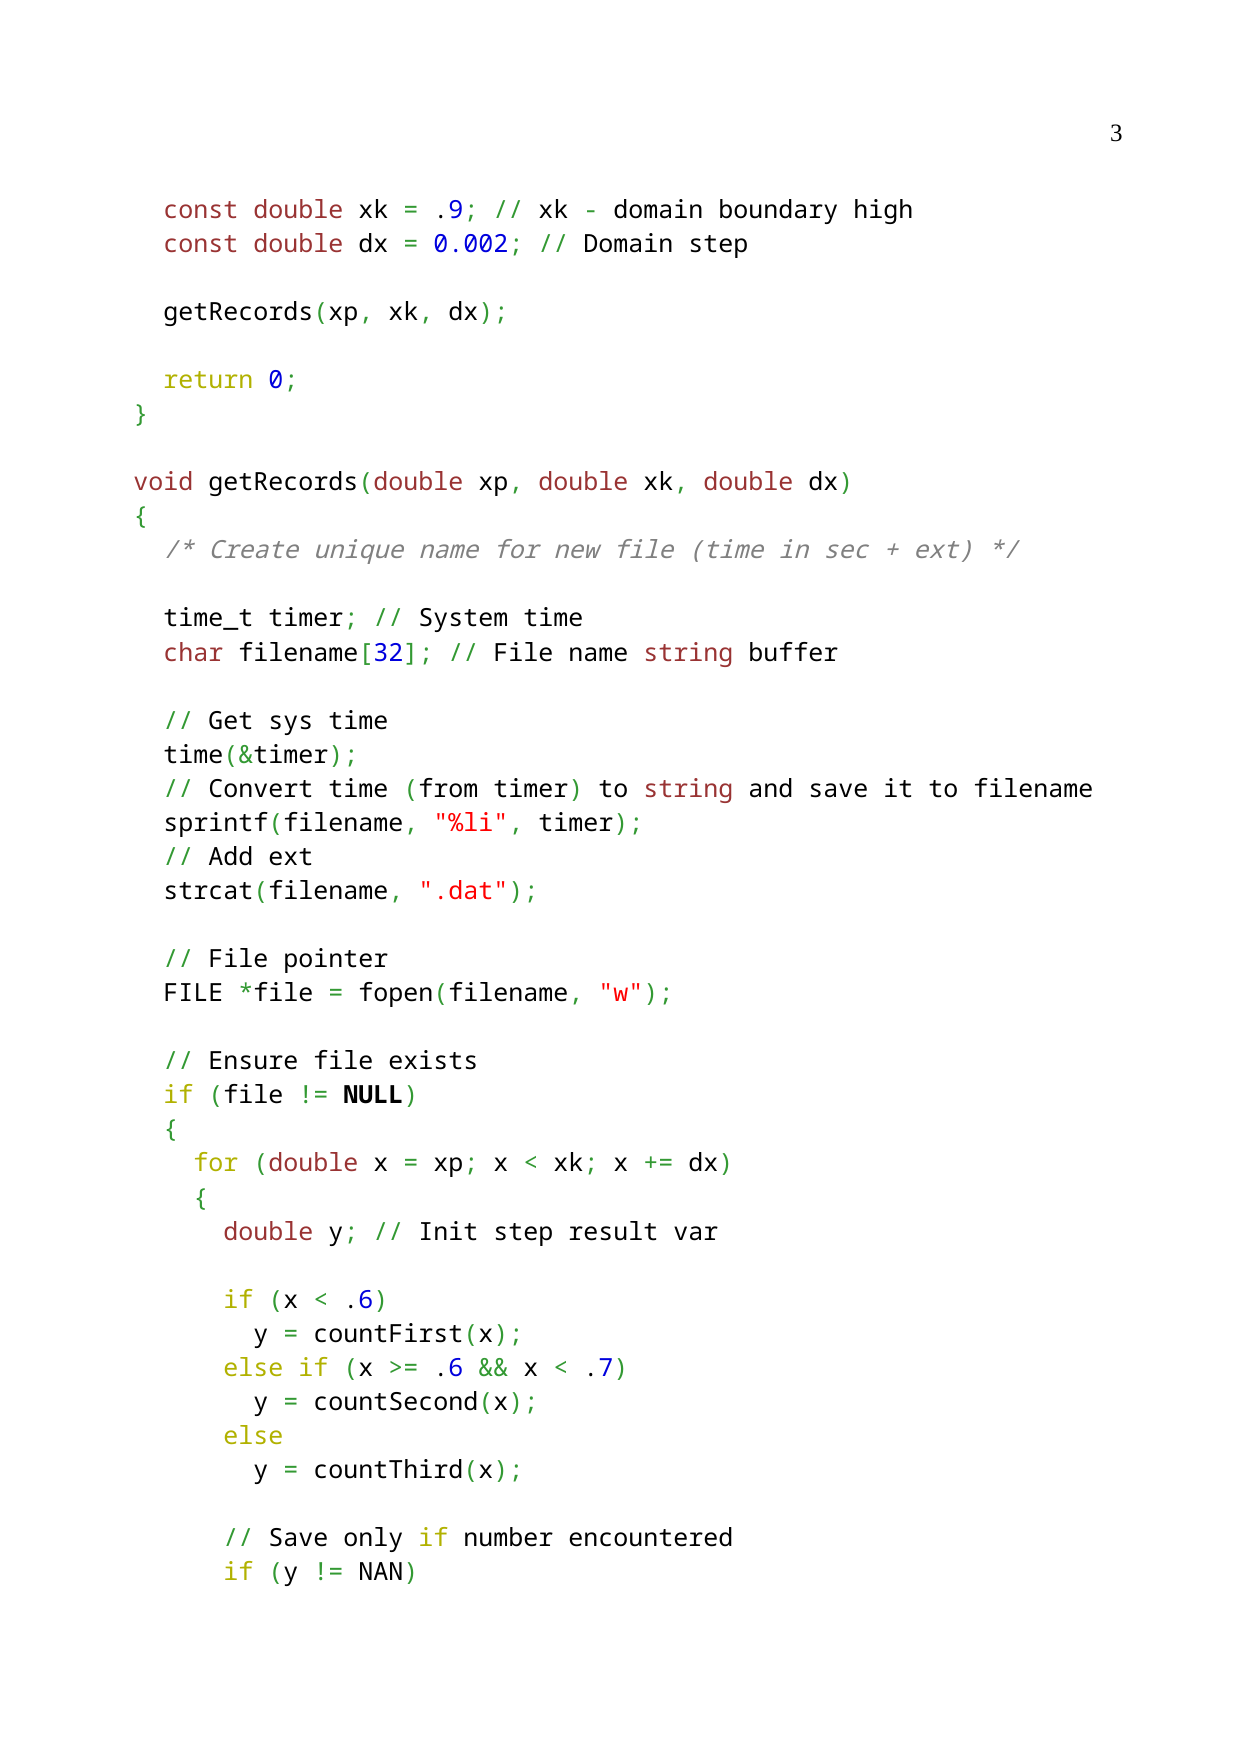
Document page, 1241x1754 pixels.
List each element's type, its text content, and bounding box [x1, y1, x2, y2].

text sprintf(filename, "%li", timer); [118, 804, 1122, 838]
text // Add ext [118, 838, 1122, 873]
text time(&timer); [118, 736, 1122, 770]
text { [118, 1179, 1122, 1213]
text y = countSecond(x); [118, 1383, 1122, 1418]
text char filename[32]; // File name string buffer [118, 634, 1122, 668]
text } [118, 396, 1122, 430]
text else [118, 1418, 1122, 1452]
text const double xk = .9; // xk - domain boundary high [118, 176, 1122, 225]
text /* Create unique name for new file (time in sec + ext) */ [118, 532, 1122, 566]
text { [118, 498, 1122, 532]
text y = countFirst(x); [118, 1315, 1122, 1349]
text // Save only if number encountered [118, 1520, 1122, 1554]
text // Get sys time [118, 702, 1122, 736]
text if (x < .6) [118, 1281, 1122, 1315]
text time_t timer; // System time [118, 600, 1122, 634]
text const double dx = 0.002; // Domain step [118, 225, 1122, 259]
text // Convert time (from timer) to string and save it to filename [118, 770, 1122, 804]
text return 0; [118, 362, 1122, 396]
text strcat(filename, ".dat"); [118, 873, 1122, 907]
text else if (x >= .6 && x < .7) [118, 1349, 1122, 1383]
text double y; // Init step result var [118, 1213, 1122, 1247]
text y = countThird(x); [118, 1452, 1122, 1486]
text for (double x = xp; x < xk; x += dx) [118, 1145, 1122, 1179]
text void getRecords(double xp, double xk, double dx) [118, 464, 1122, 498]
text FILE *file = fopen(filename, "w"); [118, 975, 1122, 1009]
text getRecords(xp, xk, dx); [118, 293, 1122, 328]
text // File pointer [118, 941, 1122, 975]
text // Ensure file exists [118, 1043, 1122, 1077]
text if (file != NULL) [118, 1077, 1122, 1111]
text if (y != NAN) [118, 1554, 1122, 1603]
text { [118, 1111, 1122, 1145]
